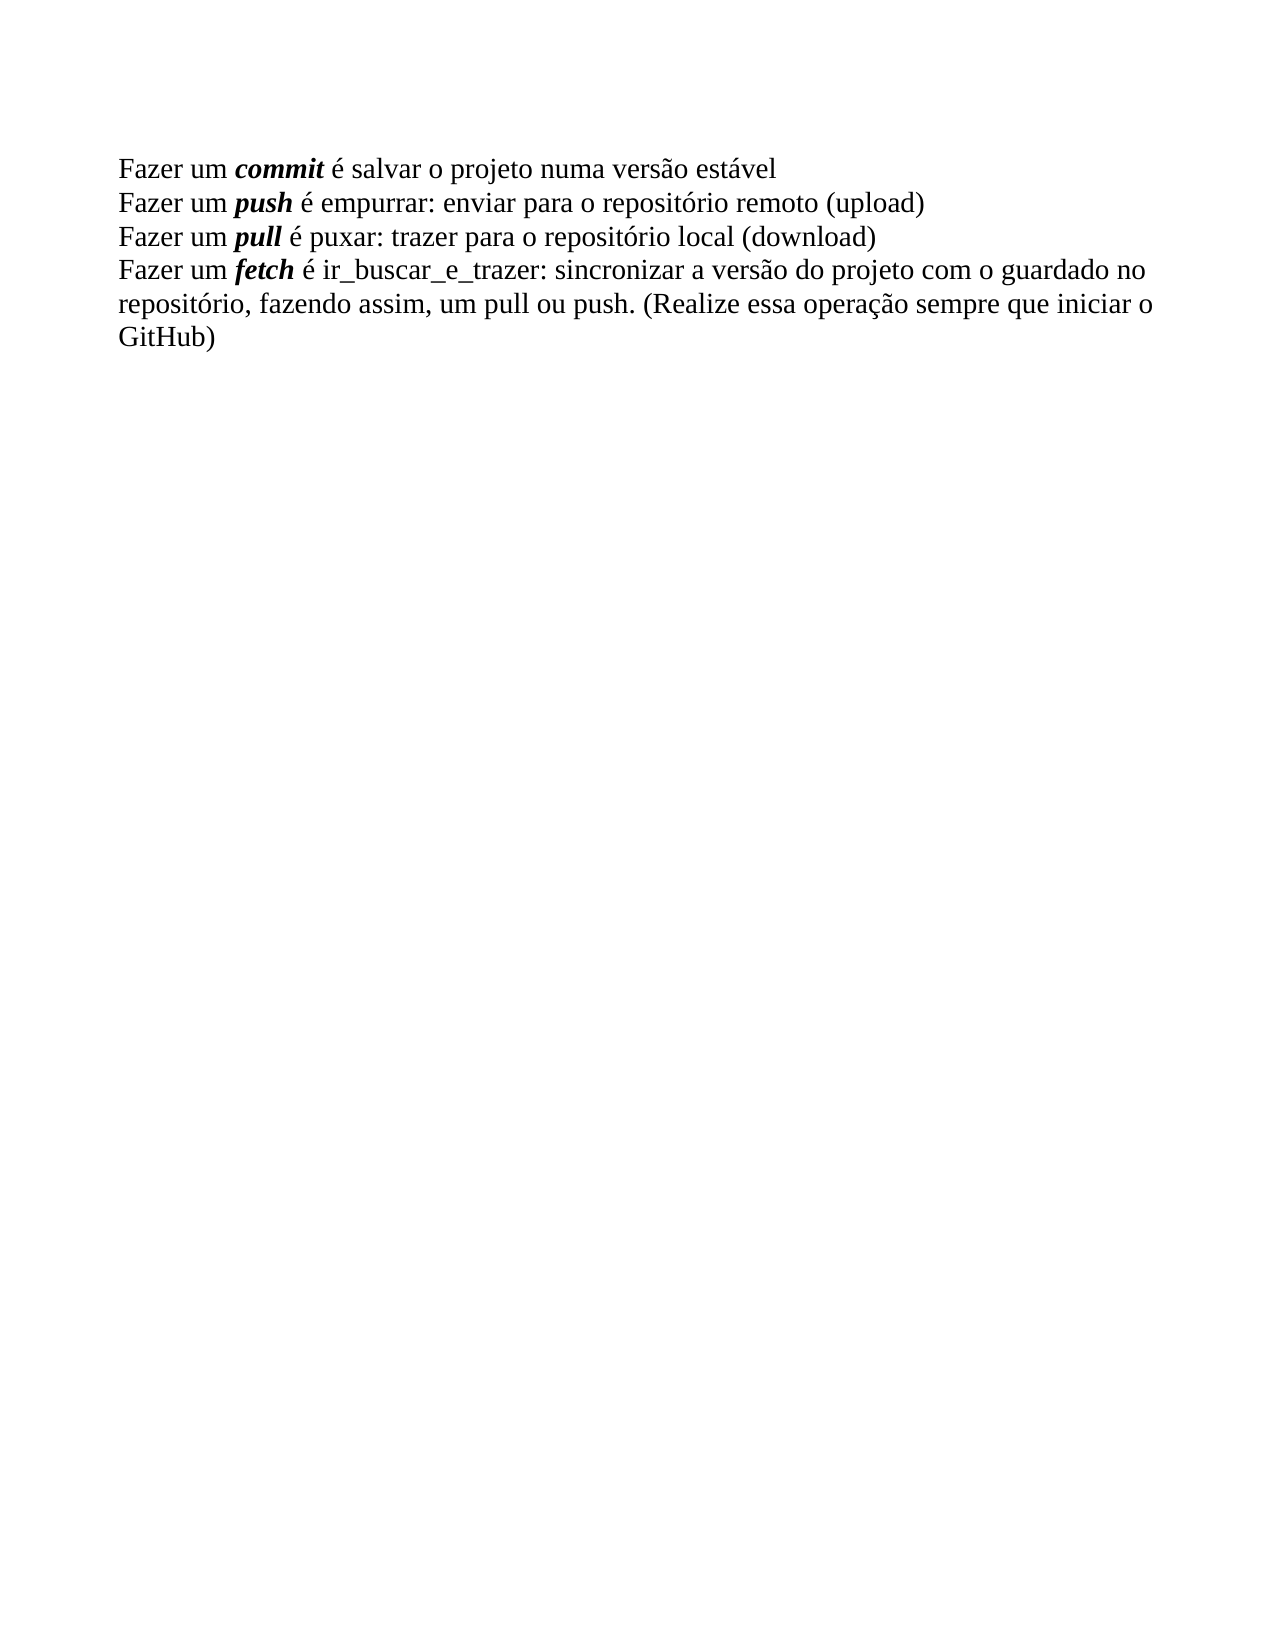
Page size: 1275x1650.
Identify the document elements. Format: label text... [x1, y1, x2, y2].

text Fazer um push é empurrar: enviar para o repositório remoto (upload) [118, 185, 1157, 219]
text Fazer um fetch é ir_buscar_e_trazer: sincronizar a versão do projeto com o guardado no repositório, fazendo assim, um pull ou push. (Realize essa operação sempre que iniciar o GitHub) [118, 252, 1157, 353]
text Fazer um pull é puxar: trazer para o repositório local (download) [118, 219, 1157, 252]
text Fazer um commit é salvar o projeto numa versão estável [118, 152, 1157, 185]
